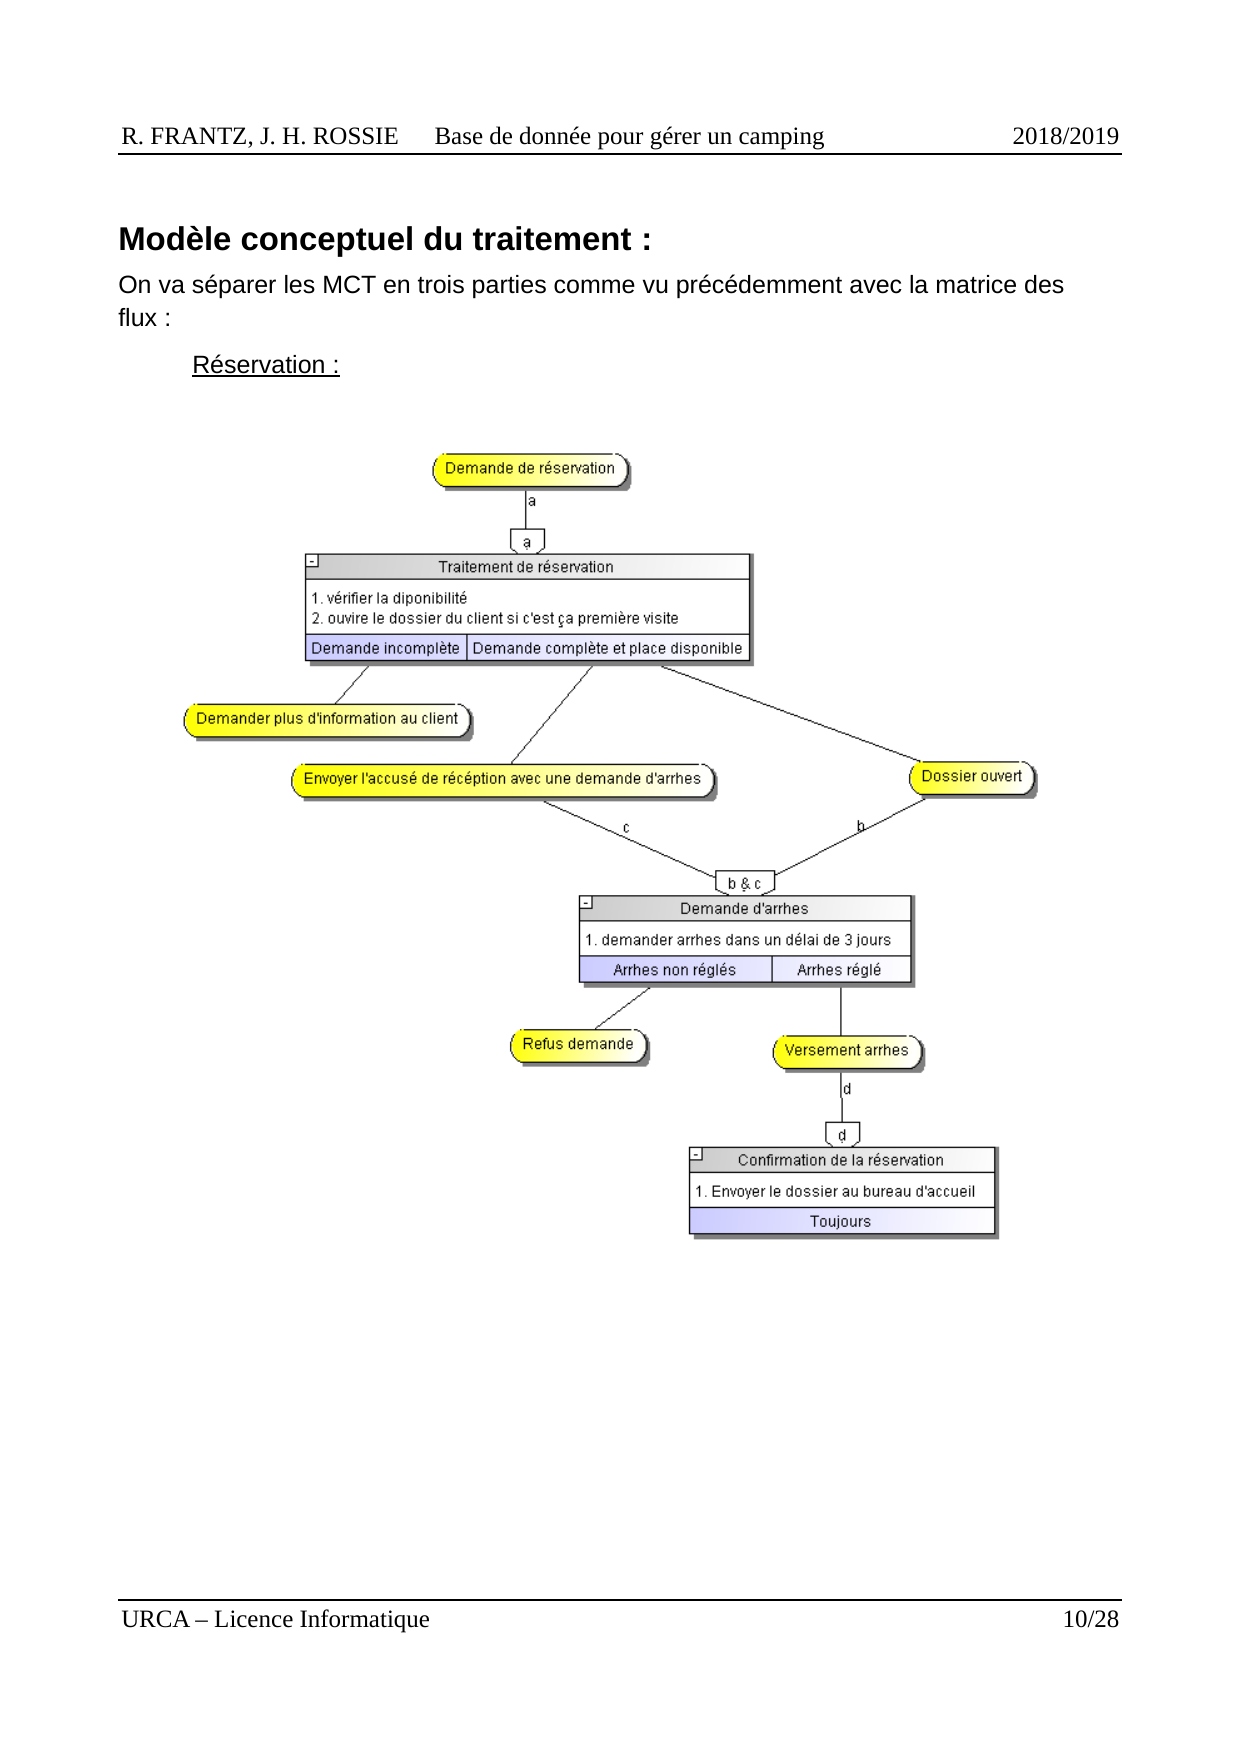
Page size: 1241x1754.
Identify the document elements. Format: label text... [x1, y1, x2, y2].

subtitle Modèle conceptuel du traitement : [118, 220, 1122, 257]
picture [155, 426, 1043, 1257]
text On va séparer les MCT en trois parties comme vu précédemment avec la matrice des flux : [118, 270, 1122, 332]
text Réservation : [118, 351, 1122, 379]
